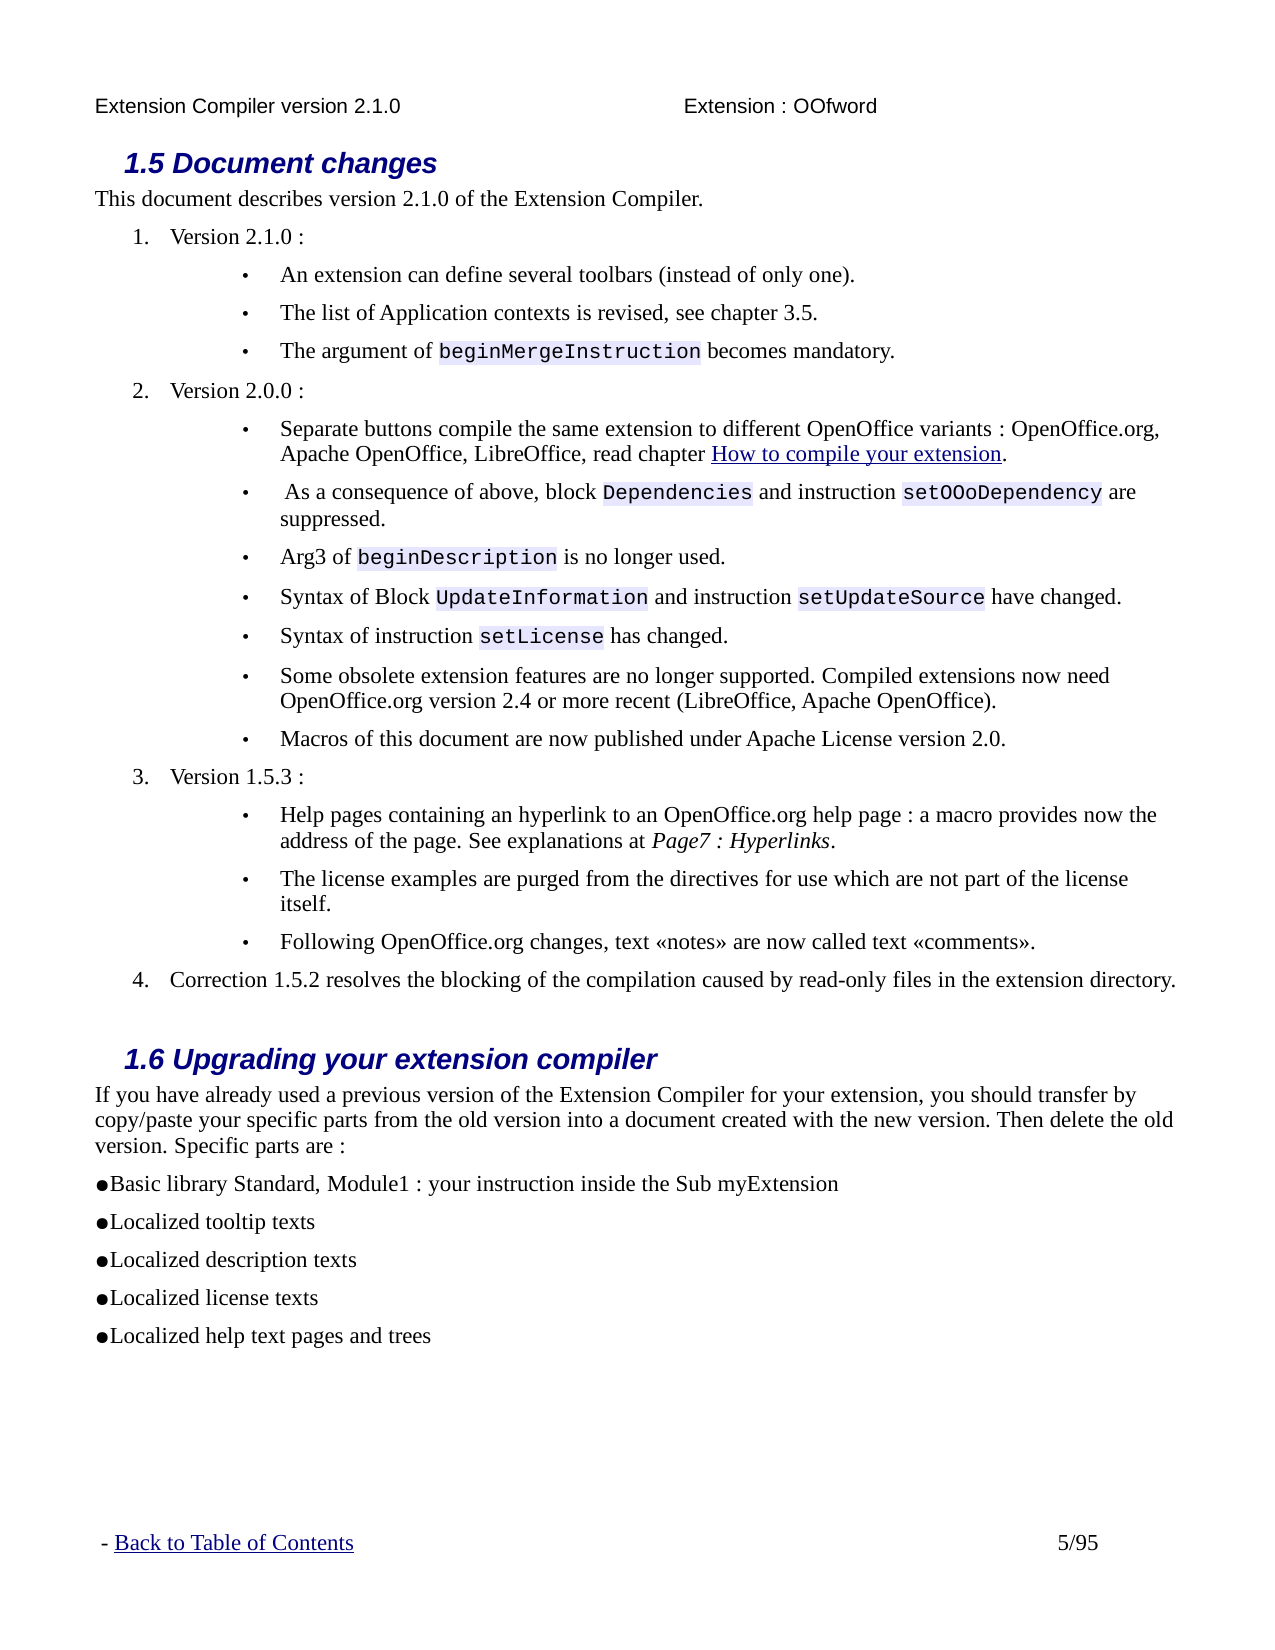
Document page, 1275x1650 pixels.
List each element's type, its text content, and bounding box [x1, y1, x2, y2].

list The license examples are purged from the directives for use which are not part of the license itself. [242, 866, 1181, 917]
list Syntax of Block UpdateInformation and instruction setUpdateSource have changed. [242, 583, 1181, 611]
list The argument of beginMergeInstruction becomes mandatory. [242, 338, 1181, 365]
text This document describes version 2.1.0 of the Extension Compiler. [94, 186, 1181, 211]
list Correction 1.5.2 resolves the blocking of the compilation caused by read-only files in the extension directory. [132, 967, 1181, 993]
list Following OpenOffice.org changes, text «notes» are now called text «comments». [242, 929, 1181, 955]
list Syntax of instruction setLicense has changed. [242, 623, 1181, 650]
list Help pages containing an hyperlink to an OpenOffice.org help page : a macro provides now the address of the page. See explanations at Page7 : Hyperlinks. [242, 802, 1181, 853]
subtitle Upgrading your extension compiler [124, 1043, 1181, 1076]
list Localized tooltip texts [94, 1209, 1181, 1234]
list Some obsolete extension features are no longer supported. Compiled extensions now need OpenOffice.org version 2.4 or more recent (LibreOffice, Apache OpenOffice). [242, 662, 1181, 713]
list As a consequence of above, block Dependencies and instruction setOOoDependency are suppressed. [242, 479, 1181, 532]
list The list of Application contexts is revised, see chapter 3.5. [242, 300, 1181, 326]
list Localized license texts [94, 1285, 1181, 1310]
list Localized help text pages and trees [94, 1323, 1181, 1348]
list Localized description texts [94, 1247, 1181, 1272]
text If you have already used a previous version of the Extension Compiler for your extension, you should transfer by copy/paste your specific parts from the old version into a document created with the new version. Then delete the old version. Specific parts are : [94, 1082, 1181, 1158]
list Macros of this document are now published under Apache License version 2.0. [242, 726, 1181, 752]
list Separate buttons compile the same extension to different OpenOffice variants : OpenOffice.org, Apache OpenOffice, LibreOffice, read chapter How to compile your extension. [242, 416, 1181, 467]
list Arg3 of beginDescription is no longer used. [242, 544, 1181, 571]
subtitle Document changes [124, 147, 1181, 180]
list An extension can define several toolbars (instead of only one). [242, 262, 1181, 287]
list Basic library Standard, Module1 : your instruction inside the Sub myExtension [94, 1171, 1181, 1196]
list Version 1.5.3 : [132, 764, 1181, 789]
list Version 2.0.0 : [132, 377, 1181, 403]
list Version 2.1.0 : [132, 224, 1181, 249]
